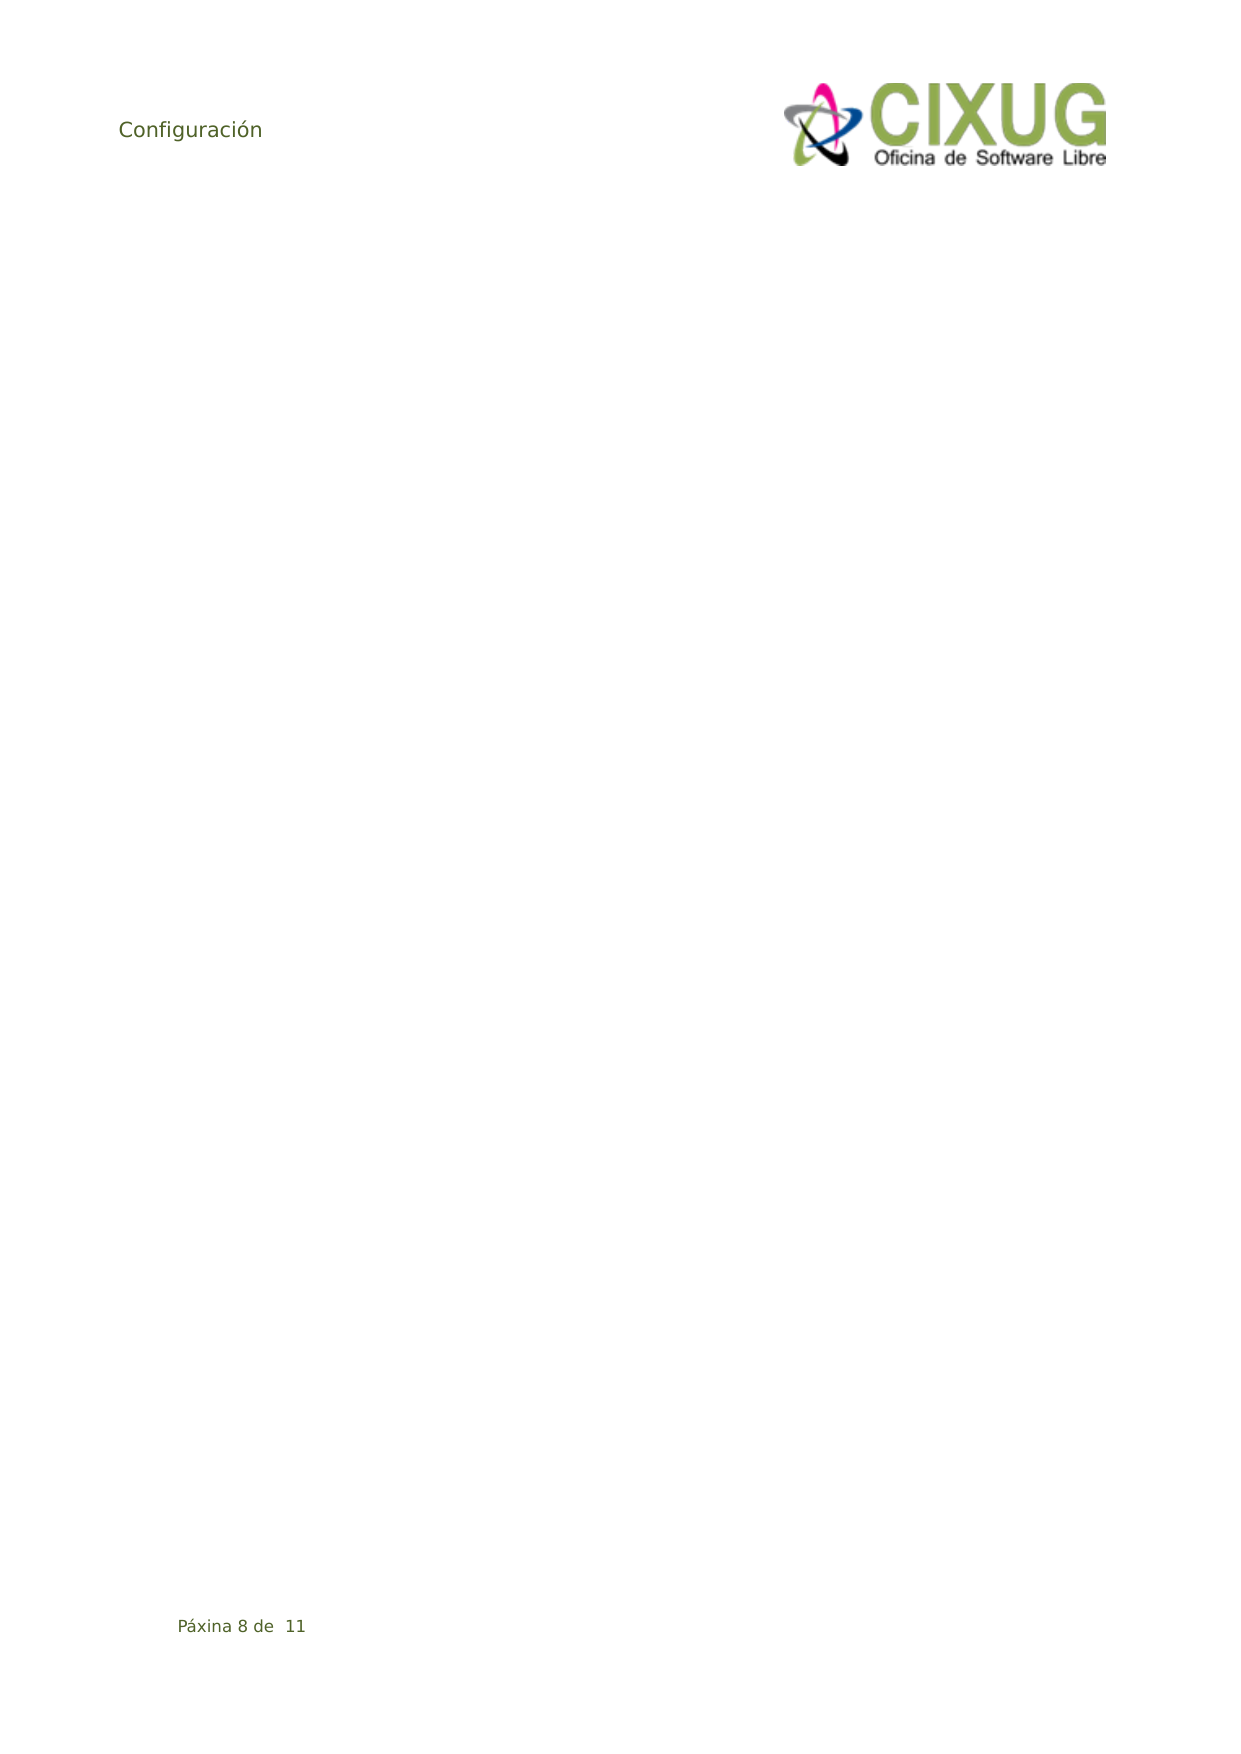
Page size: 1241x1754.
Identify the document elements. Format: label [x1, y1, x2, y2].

picture [784, 83, 1106, 166]
